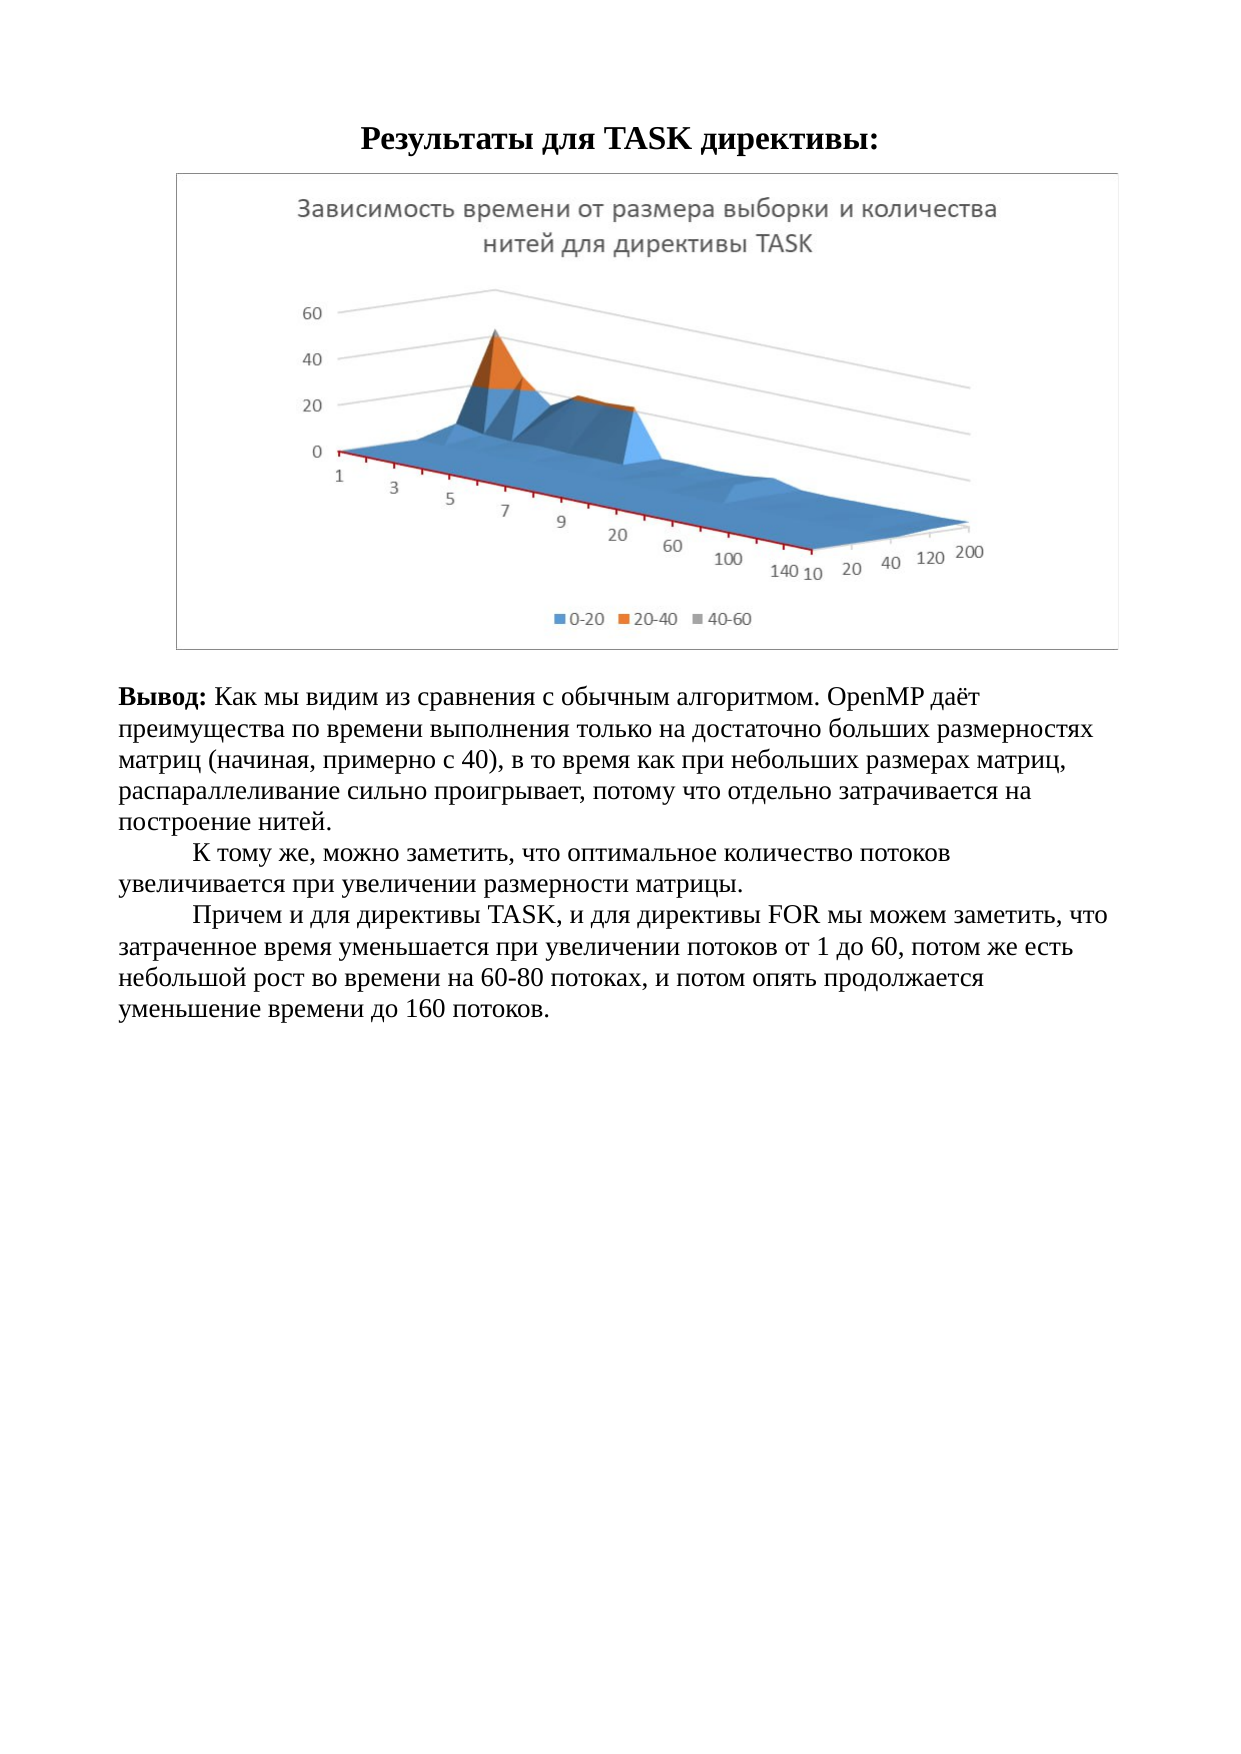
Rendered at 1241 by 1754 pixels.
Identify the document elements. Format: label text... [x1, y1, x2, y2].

text Вывод: Как мы видим из сравнения с обычным алгоритмом. OpenMP даёт преимущества по времени выполнения только на достаточно больших размерностях матриц (начиная, примерно с 40), в то время как при небольших размерах матриц, распараллеливание сильно проигрывает, потому что отдельно затрачивается на построение нитей. [118, 681, 1122, 836]
picture [176, 173, 1119, 650]
text Причем и для директивы TASK, и для директивы FOR мы можем заметить, что затраченное время уменьшается при увеличении потоков от 1 до 60, потом же есть небольшой рост во времени на 60-80 потоках, и потом опять продолжается уменьшение времени до 160 потоков. [118, 898, 1122, 1023]
text К тому же, можно заметить, что оптимальное количество потоков увеличивается при увеличении размерности матрицы. [118, 836, 1122, 898]
text Результаты для TASK директивы: [118, 118, 1122, 156]
